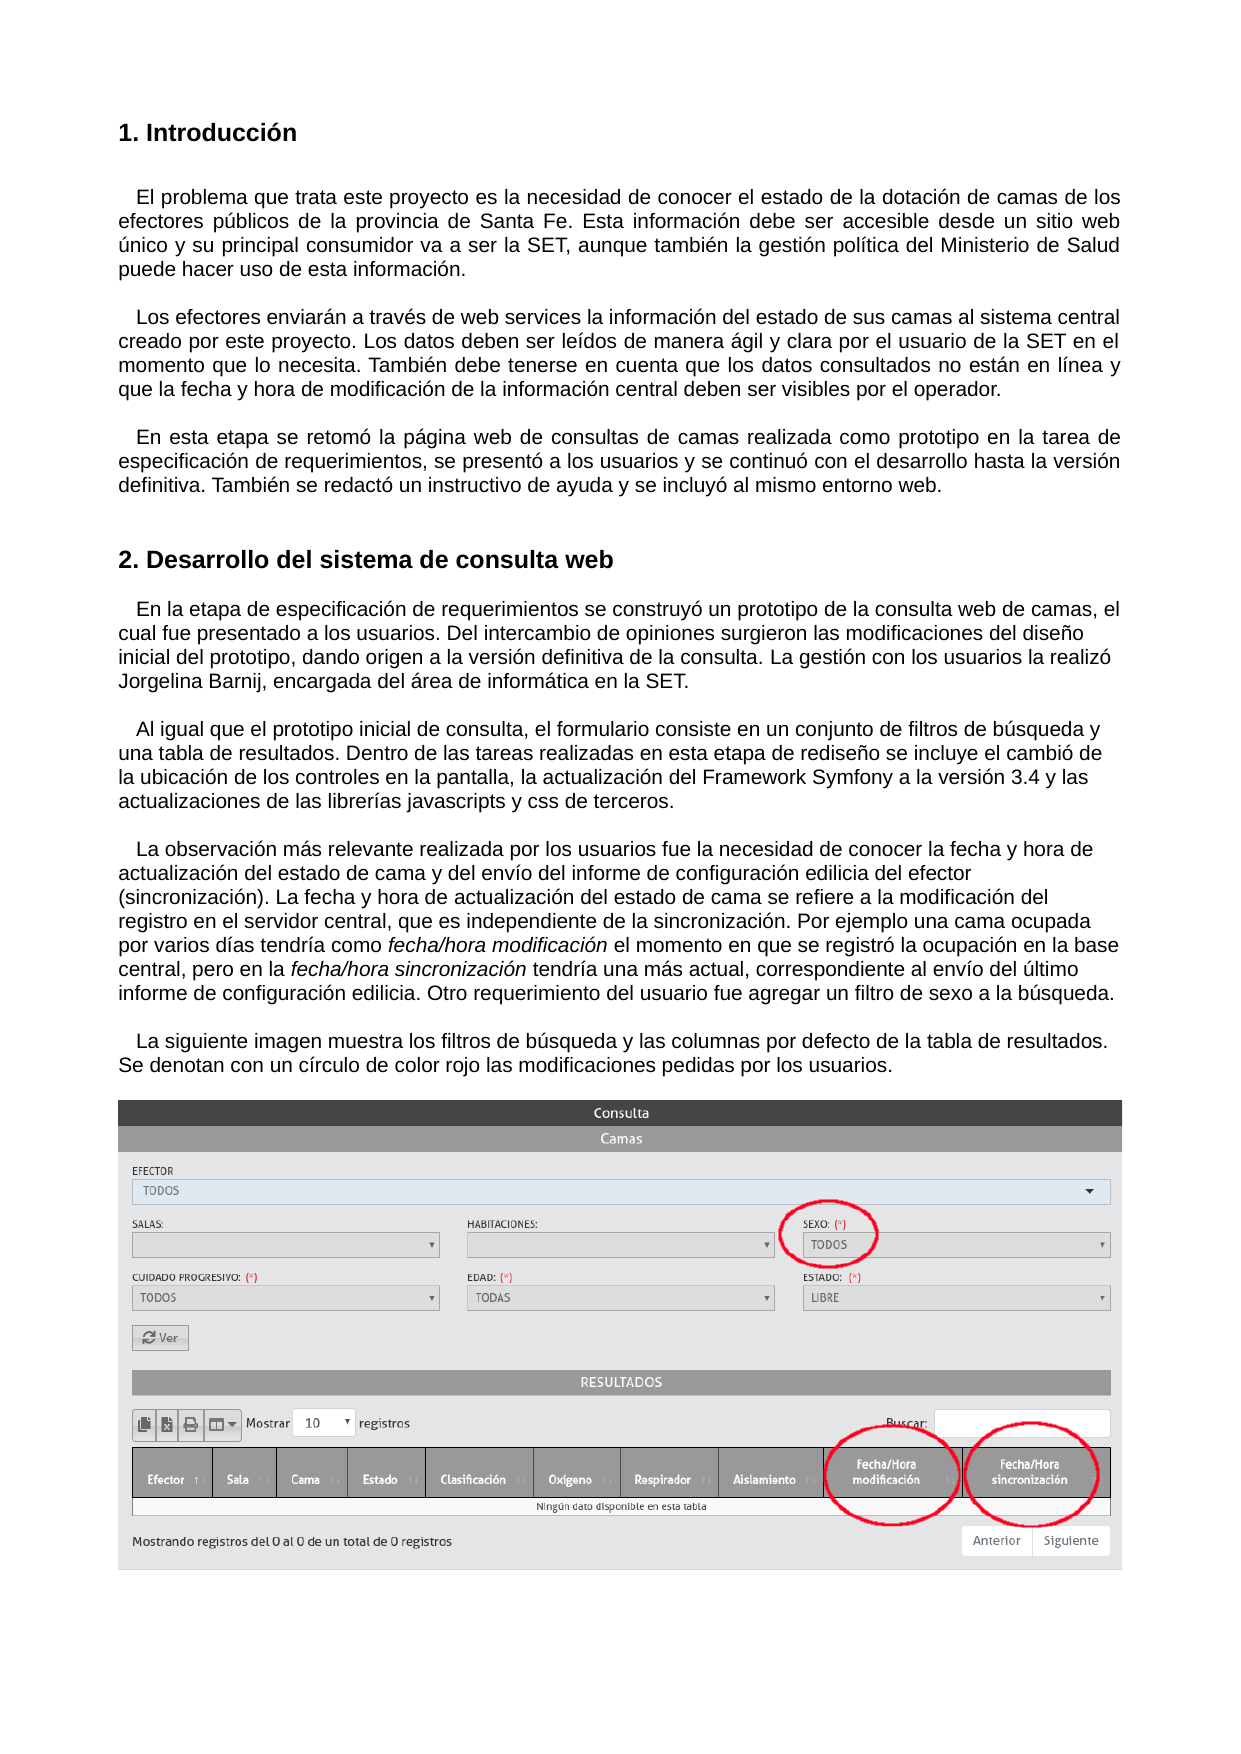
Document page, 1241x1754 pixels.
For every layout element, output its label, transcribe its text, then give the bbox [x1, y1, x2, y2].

picture [118, 1100, 1123, 1570]
text Los efectores enviarán a través de web services la información del estado de sus camas al sistema central creado por este proyecto. Los datos deben ser leídos de manera ágil y clara por el usuario de la SET en el momento que lo necesita. También debe tenerse en cuenta que los datos consultados no están en línea y que la fecha y hora de modificación de la información central deben ser visibles por el operador. [118, 305, 1122, 401]
text La siguiente imagen muestra los filtros de búsqueda y las columnas por defecto de la tabla de resultados. Se denotan con un círculo de color rojo las modificaciones pedidas por los usuarios. [118, 1028, 1122, 1076]
text 2. Desarrollo del sistema de consulta web [118, 544, 1122, 573]
text En esta etapa se retomó la página web de consultas de camas realizada como prototipo en la tarea de especificación de requerimientos, se presentó a los usuarios y se continuó con el desarrollo hasta la versión definitiva. También se redactó un instructivo de ayuda y se incluyó al mismo entorno web. [118, 425, 1122, 497]
text El problema que trata este proyecto es la necesidad de conocer el estado de la dotación de camas de los efectores públicos de la provincia de Santa Fe. Esta información debe ser accesible desde un sitio web único y su principal consumidor va a ser la SET, aunque también la gestión política del Ministerio de Salud puede hacer uso de esta información. [118, 185, 1122, 281]
text En la etapa de especificación de requerimientos se construyó un prototipo de la consulta web de camas, el cual fue presentado a los usuarios. Del intercambio de opiniones surgieron las modificaciones del diseño inicial del prototipo, dando origen a la versión definitiva de la consulta. La gestión con los usuarios la realizó Jorgelina Barnij, encargada del área de informática en la SET. [118, 597, 1122, 693]
text 1. Introducción [118, 118, 1122, 147]
text La observación más relevante realizada por los usuarios fue la necesidad de conocer la fecha y hora de actualización del estado de cama y del envío del informe de configuración edilicia del efector (sincronización). La fecha y hora de actualización del estado de cama se refiere a la modificación del registro en el servidor central, que es independiente de la sincronización. Por ejemplo una cama ocupada por varios días tendría como fecha/hora modificación el momento en que se registró la ocupación en la base central, pero en la fecha/hora sincronización tendría una más actual, correspondiente al envío del último informe de configuración edilicia. Otro requerimiento del usuario fue agregar un filtro de sexo a la búsqueda. [118, 837, 1122, 1004]
text Al igual que el prototipo inicial de consulta, el formulario consiste en un conjunto de filtros de búsqueda y una tabla de resultados. Dentro de las tareas realizadas en esta etapa de rediseño se incluye el cambió de la ubicación de los controles en la pantalla, la actualización del Framework Symfony a la versión 3.4 y las actualizaciones de las librerías javascripts y css de terceros. [118, 717, 1122, 813]
